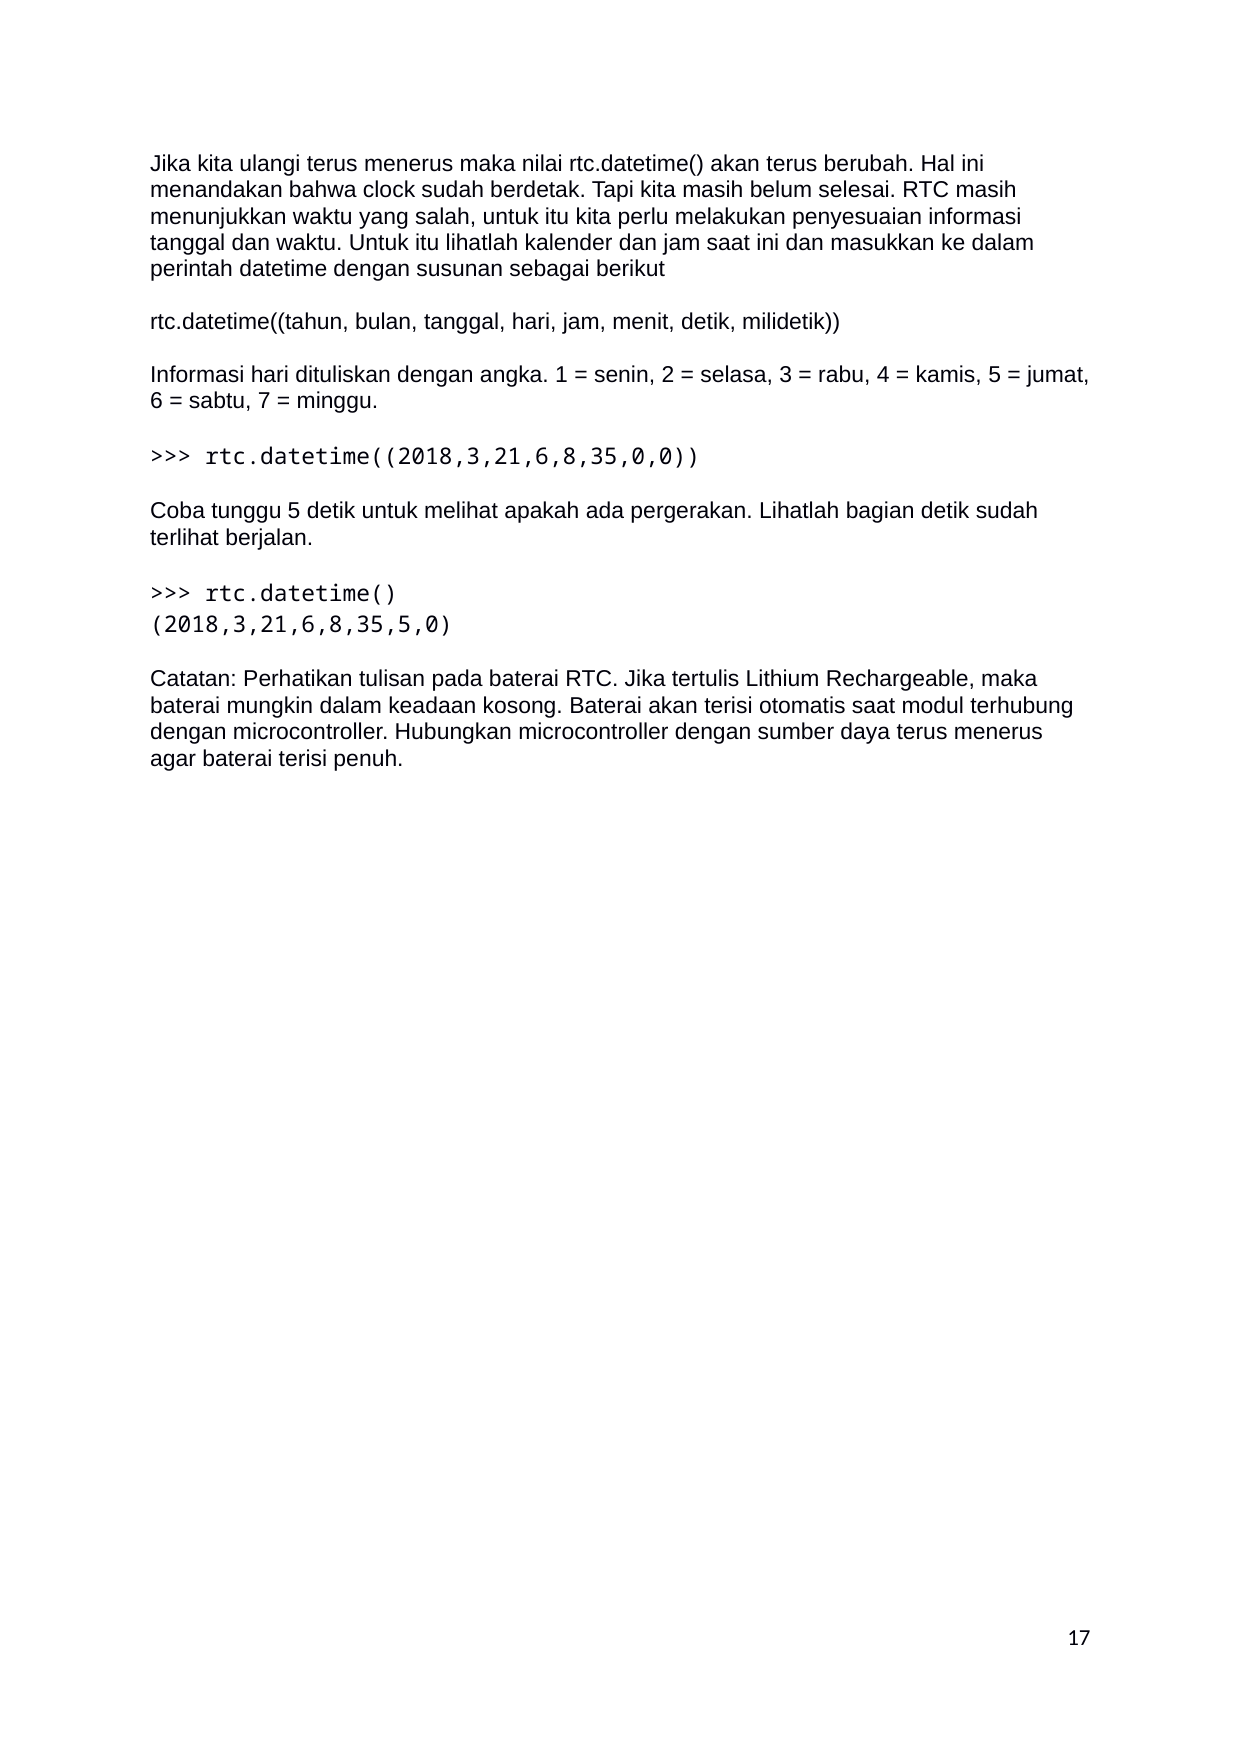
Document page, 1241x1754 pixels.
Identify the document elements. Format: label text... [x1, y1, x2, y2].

text rtc.datetime((tahun, bulan, tanggal, hari, jam, menit, detik, milidetik)) [150, 308, 1090, 334]
text Jika kita ulangi terus menerus maka nilai rtc.datetime() akan terus berubah. Hal ini menandakan bahwa clock sudah berdetak. Tapi kita masih belum selesai. RTC masih menunjukkan waktu yang salah, untuk itu kita perlu melakukan penyesuaian informasi tanggal dan waktu. Untuk itu lihatlah kalender dan jam saat ini dan masukkan ke dalam perintah datetime dengan susunan sebagai berikut [150, 150, 1090, 282]
text Catatan: Perhatikan tulisan pada baterai RTC. Jika tertulis Lithium Rechargeable, maka baterai mungkin dalam keadaan kosong. Baterai akan terisi otomatis saat modul terhubung dengan microcontroller. Hubungkan microcontroller dengan sumber daya terus menerus agar baterai terisi penuh. [150, 665, 1090, 771]
text >>> rtc.datetime((2018,3,21,6,8,35,0,0)) [150, 440, 1090, 471]
text (2018,3,21,6,8,35,5,0) [150, 608, 1090, 639]
text >>> rtc.datetime() [150, 577, 1090, 608]
text Informasi hari dituliskan dengan angka. 1 = senin, 2 = selasa, 3 = rabu, 4 = kamis, 5 = jumat, 6 = sabtu, 7 = minggu. [150, 361, 1090, 413]
text Coba tunggu 5 detik untuk melihat apakah ada pergerakan. Lihatlah bagian detik sudah terlihat berjalan. [150, 497, 1090, 550]
